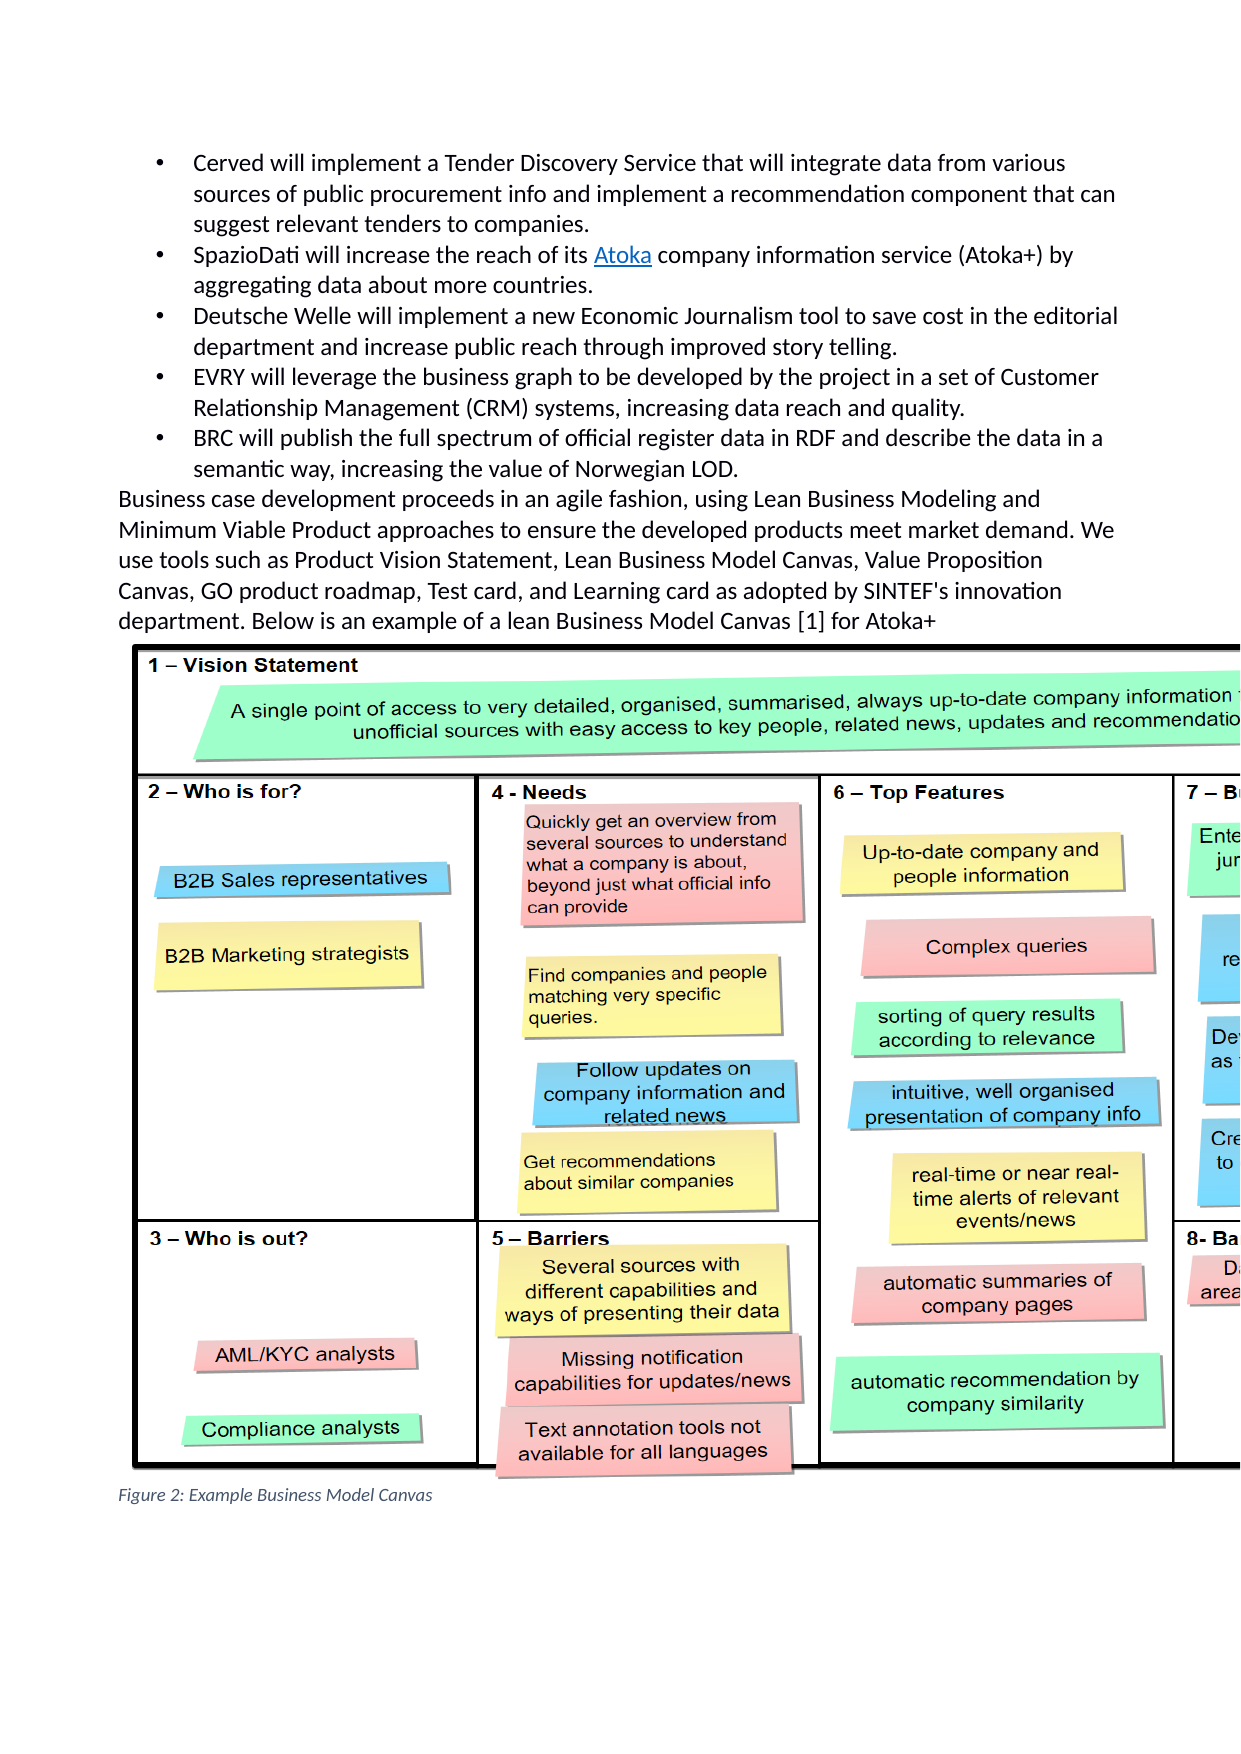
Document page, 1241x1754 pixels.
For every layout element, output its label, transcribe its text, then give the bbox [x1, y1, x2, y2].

text Figure 2: Example Business Model Canvas [118, 1484, 1240, 1506]
picture [118, 636, 1241, 1484]
list Deutsche Welle will implement a new Economic Journalism tool to save cost in the editorial department and increase public reach through improved story telling. [156, 300, 1122, 361]
list EVRY will leverage the business graph to be developed by the project in a set of Customer Relationship Management (CRM) systems, increasing data reach and quality. [156, 361, 1122, 422]
list SpazioDati will increase the reach of its Atoka company information service (Atoka+) by aggregating data about more countries. [156, 239, 1122, 300]
list BRC will publish the full spectrum of official register data in RDF and describe the data in a semantic way, increasing the value of Norwegian LOD. [156, 422, 1122, 483]
text Business case development proceeds in an agile fashion, using Lean Business Modeling and Minimum Viable Product approaches to ensure the developed products meet market demand. We use tools such as Product Vision Statement, Lean Business Model Canvas, Value Proposition Canvas, GO product roadmap, Test card, and Learning card as adopted by SINTEF's innovation department. Below is an example of a lean Business Model Canvas [1] for Atoka+ [118, 483, 1122, 636]
list Cerved will implement a Tender Discovery Service that will integrate data from various sources of public procurement info and implement a recommendation component that can suggest relevant tenders to companies. [156, 148, 1122, 239]
